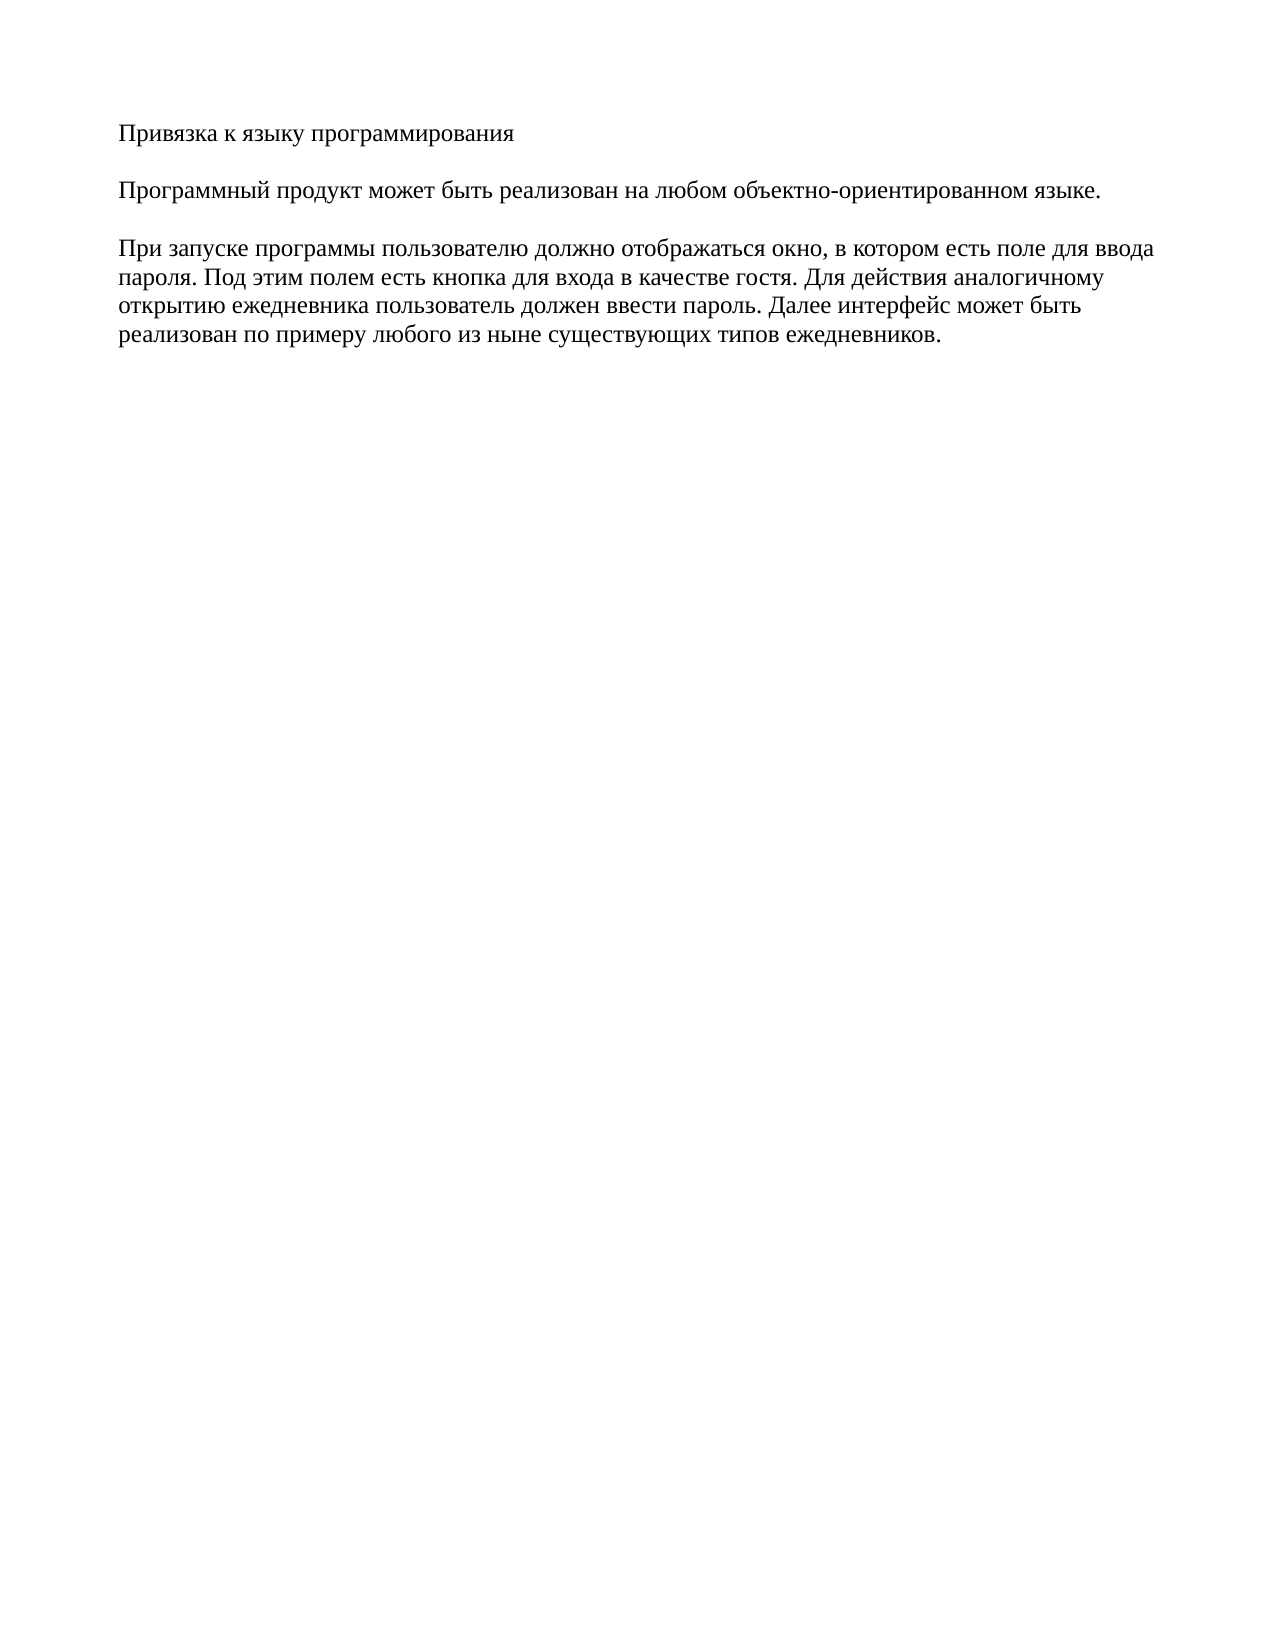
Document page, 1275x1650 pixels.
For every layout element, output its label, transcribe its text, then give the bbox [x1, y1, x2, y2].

text При запуске программы пользователю должно отображаться окно, в котором есть поле для ввода пароля. Под этим полем есть кнопка для входа в качестве гостя. Для действия аналогичному открытию ежедневника пользователь должен ввести пароль. Далее интерфейс может быть реализован по примеру любого из ныне существующих типов ежедневников. [118, 233, 1157, 348]
text Привязка к языку программирования [118, 118, 1157, 147]
text Программный продукт может быть реализован на любом объектно-ориентированном языке. [118, 176, 1157, 204]
